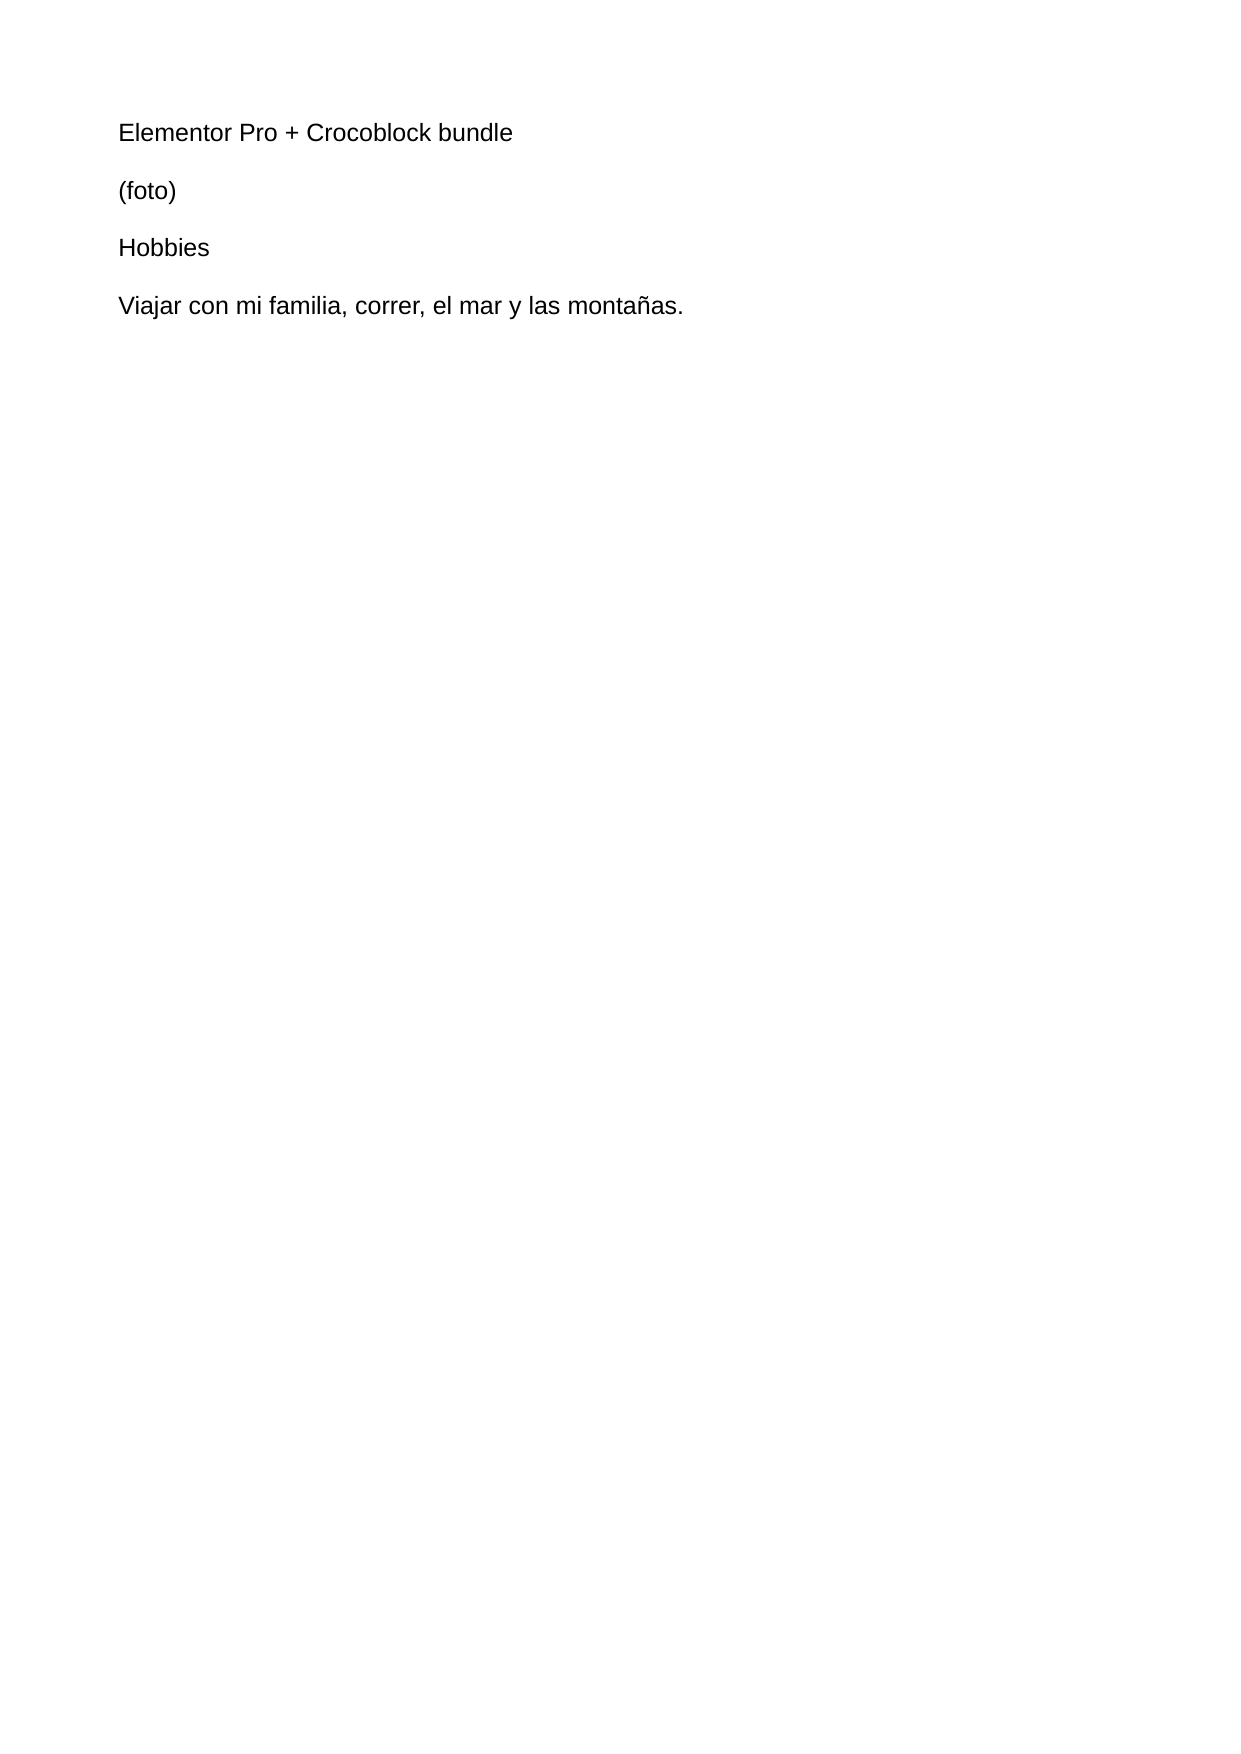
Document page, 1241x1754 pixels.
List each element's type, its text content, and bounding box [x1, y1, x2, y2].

text Hobbies [118, 233, 1122, 262]
text Viajar con mi familia, correr, el mar y las montañas. [118, 291, 1122, 319]
text (foto) [118, 176, 1122, 204]
text Elementor Pro + Crocoblock bundle [118, 118, 1122, 147]
